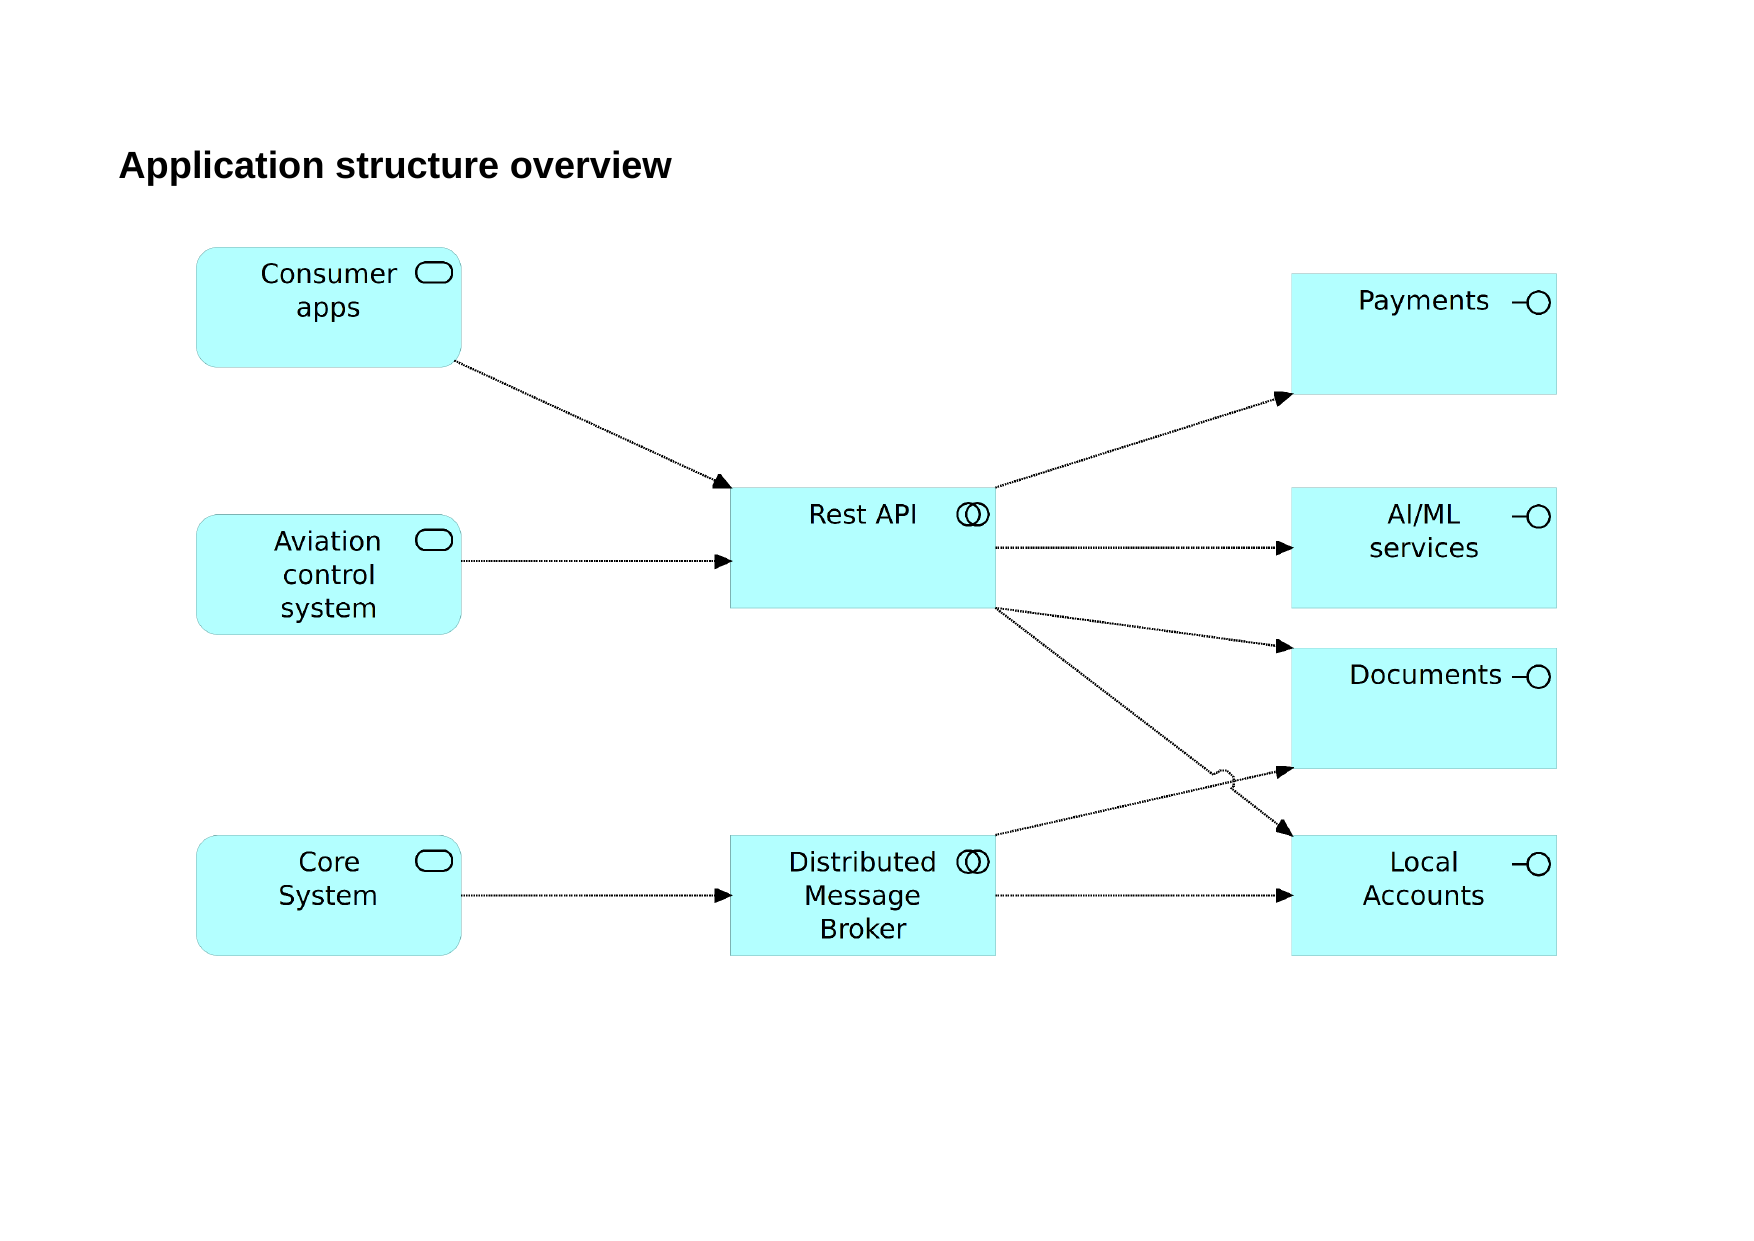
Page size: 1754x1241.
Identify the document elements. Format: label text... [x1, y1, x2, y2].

picture [191, 242, 1563, 962]
subtitle Application structure overview [118, 143, 1636, 230]
